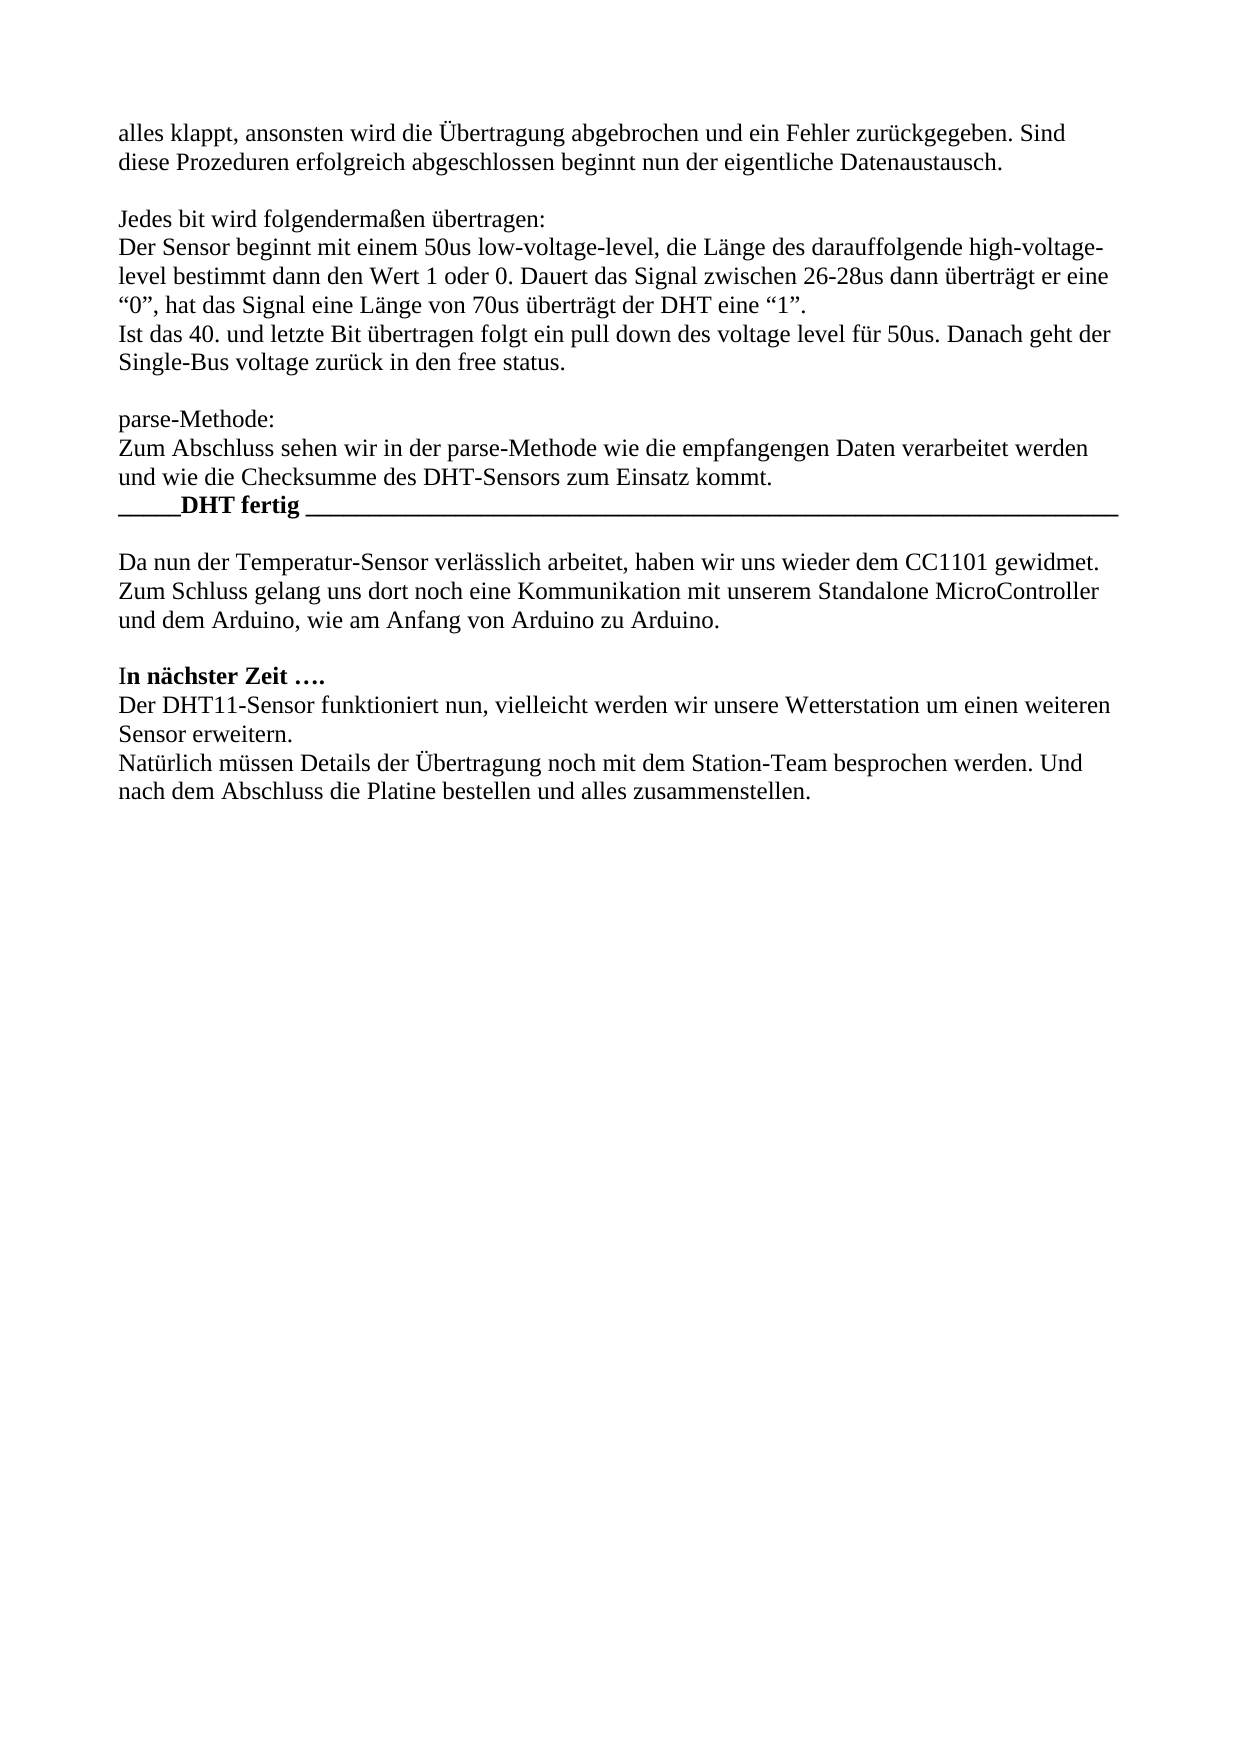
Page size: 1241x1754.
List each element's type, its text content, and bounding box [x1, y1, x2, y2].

text Der DHT11-Sensor funktioniert nun, vielleicht werden wir unsere Wetterstation um einen weiteren Sensor erweitern. [118, 690, 1122, 748]
text alles klappt, ansonsten wird die Übertragung abgebrochen und ein Fehler zurückgegeben. Sind diese Prozeduren erfolgreich abgeschlossen beginnt nun der eigentliche Datenaustausch. [118, 118, 1122, 176]
text Natürlich müssen Details der Übertragung noch mit dem Station-Team besprochen werden. Und nach dem Abschluss die Platine bestellen und alles zusammenstellen. [118, 748, 1122, 805]
text parse-Methode: [118, 404, 1122, 433]
text In nächster Zeit …. [118, 661, 1122, 690]
text Zum Abschluss sehen wir in der parse-Methode wie die empfangengen Daten verarbeitet werden und wie die Checksumme des DHT-Sensors zum Einsatz kommt. [118, 433, 1122, 490]
text Ist das 40. und letzte Bit übertragen folgt ein pull down des voltage level für 50us. Danach geht der Single-Bus voltage zurück in den free status. [118, 319, 1122, 376]
text Jedes bit wird folgendermaßen übertragen: [118, 204, 1122, 232]
text Da nun der Temperatur-Sensor verlässlich arbeitet, haben wir uns wieder dem CC1101 gewidmet. Zum Schluss gelang uns dort noch eine Kommunikation mit unserem Standalone MicroController und dem Arduino, wie am Anfang von Arduino zu Arduino. [118, 547, 1122, 633]
text Der Sensor beginnt mit einem 50us low-voltage-level, die Länge des darauffolgende high-voltage-level bestimmt dann den Wert 1 oder 0. Dauert das Signal zwischen 26-28us dann überträgt er eine “0”, hat das Signal eine Länge von 70us überträgt der DHT eine “1”. [118, 232, 1122, 319]
text _____DHT fertig _________________________________________________________________ [118, 490, 1122, 519]
